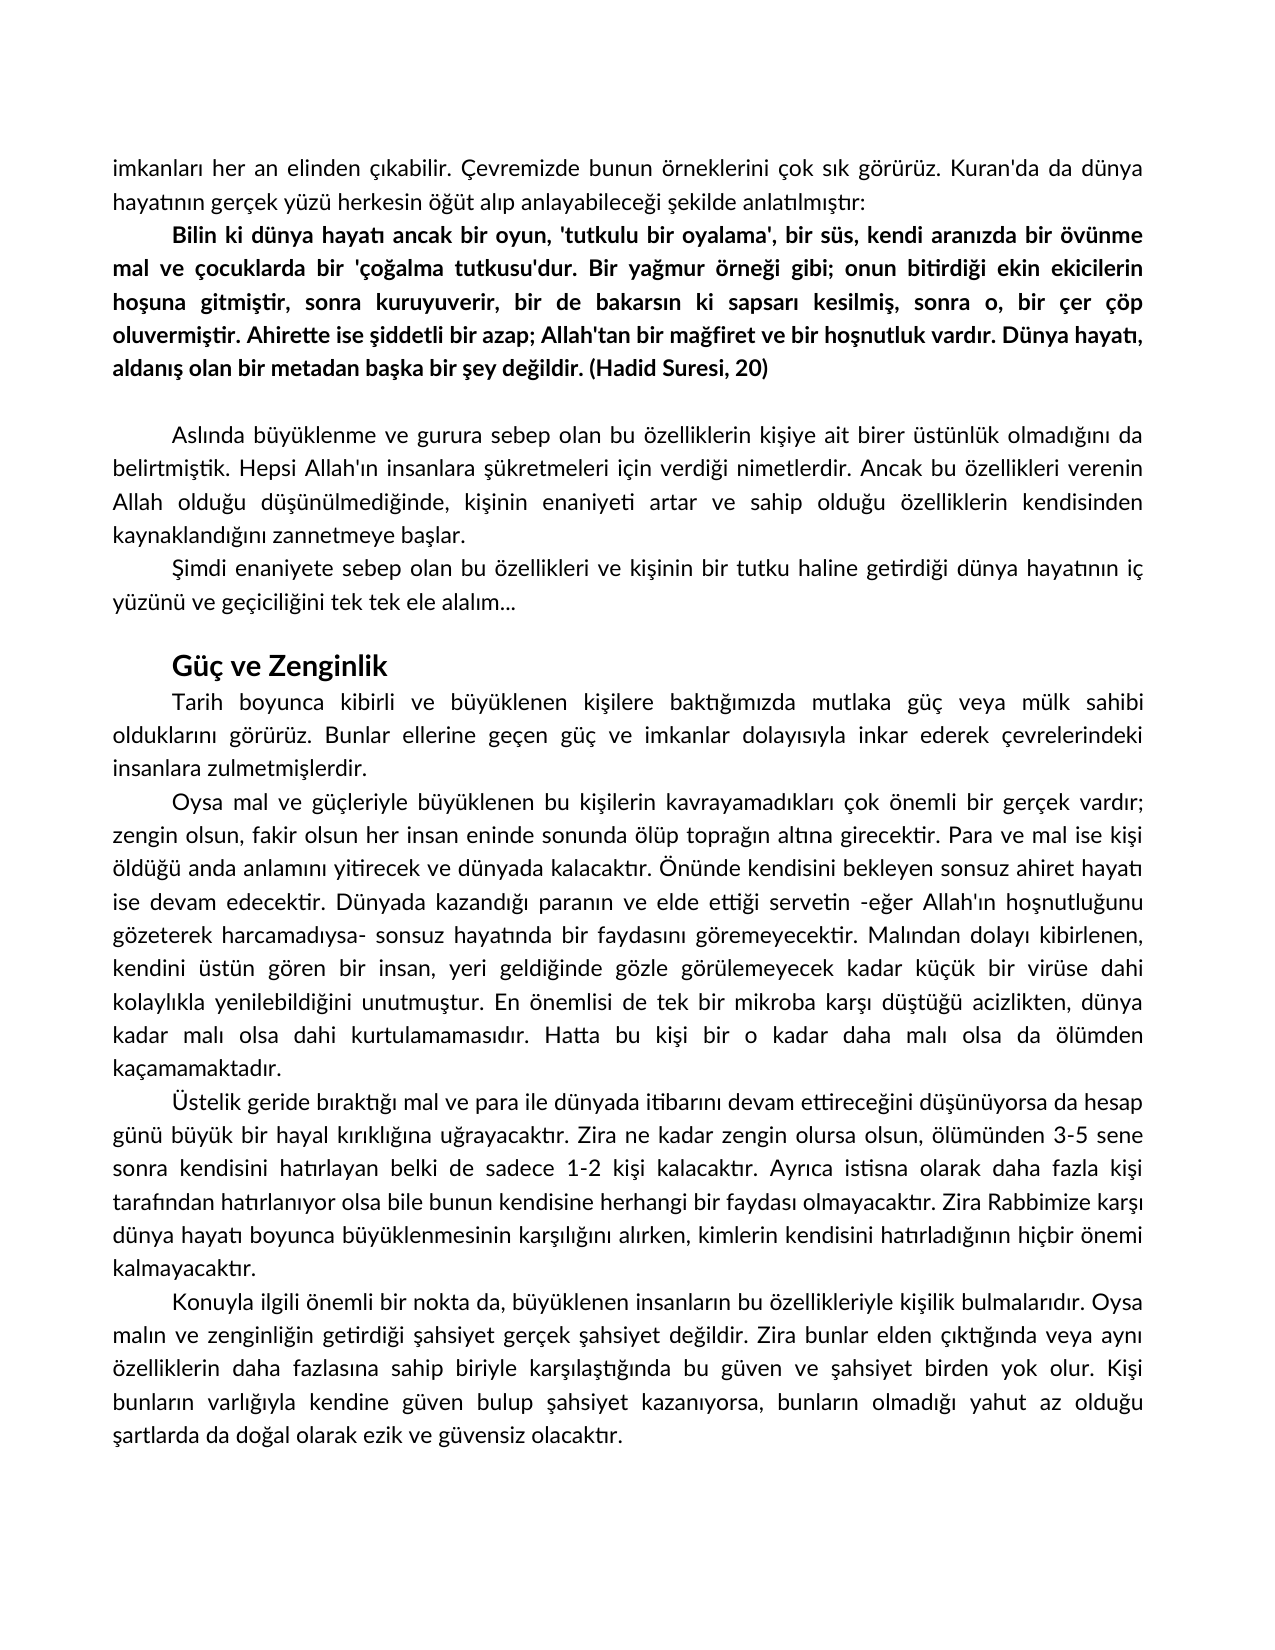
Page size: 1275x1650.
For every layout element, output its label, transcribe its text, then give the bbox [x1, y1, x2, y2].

text Tarih boyunca kibirli ve büyüklenen kişilere baktığımızda mutlaka güç veya mülk sahibi olduklarını görürüz. Bunlar ellerine geçen güç ve imkanlar dolayısıyla inkar ederek çevrelerindeki insanlara zulmetmişlerdir. [112, 683, 1145, 783]
text Bilin ki dünya hayatı ancak bir oyun, 'tutkulu bir oyalama', bir süs, kendi aranızda bir övünme mal ve çocuklarda bir 'çoğalma tutkusu'dur. Bir yağmur örneği gibi; onun bitirdiği ekin ekicilerin hoşuna gitmiştir, sonra kuruyuverir, bir de bakarsın ki sapsarı kesilmiş, sonra o, bir çer çöp oluvermiştir. Ahirette ise şiddetli bir azap; Allah'tan bir mağfiret ve bir hoşnutluk vardır. Dünya hayatı, aldanış olan bir metadan başka bir şey değildir. (Hadid Suresi, 20) [112, 217, 1145, 383]
text Oysa mal ve güçleriyle büyüklenen bu kişilerin kavrayamadıkları çok önemli bir gerçek vardır; zengin olsun, fakir olsun her insan eninde sonunda ölüp toprağın altına girecektir. Para ve mal ise kişi öldüğü anda anlamını yitirecek ve dünyada kalacaktır. Önünde kendisini bekleyen sonsuz ahiret hayatı ise devam edecektir. Dünyada kazandığı paranın ve elde ettiği servetin -eğer Allah'ın hoşnutluğunu gözeterek harcamadıysa- sonsuz hayatında bir faydasını göremeyecektir. Malından dolayı kibirlenen, kendini üstün gören bir insan, yeri geldiğinde gözle görülemeyecek kadar küçük bir virüse dahi kolaylıkla yenilebildiğini unutmuştur. En önemlisi de tek bir mikroba karşı düştüğü acizlikten, dünya kadar malı olsa dahi kurtulamamasıdır. Hatta bu kişi bir o kadar daha malı olsa da ölümden kaçamamaktadır. [112, 783, 1145, 1083]
text imkanları her an elinden çıkabilir. Çevremizde bunun örneklerini çok sık görürüz. Kuran'da da dünya hayatının gerçek yüzü herkesin öğüt alıp anlayabileceği şekilde anlatılmıştır: [112, 150, 1145, 217]
text Üstelik geride bıraktığı mal ve para ile dünyada itibarını devam ettireceğini düşünüyorsa da hesap günü büyük bir hayal kırıklığına uğrayacaktır. Zira ne kadar zengin olursa olsun, ölümünden 3-5 sene sonra kendisini hatırlayan belki de sadece 1-2 kişi kalacaktır. Ayrıca istisna olarak daha fazla kişi tarafından hatırlanıyor olsa bile bunun kendisine herhangi bir faydası olmayacaktır. Zira Rabbimize karşı dünya hayatı boyunca büyüklenmesinin karşılığını alırken, kimlerin kendisini hatırladığının hiçbir önemi kalmayacaktır. [112, 1083, 1145, 1283]
text Konuyla ilgili önemli bir nokta da, büyüklenen insanların bu özellikleriyle kişilik bulmalarıdır. Oysa malın ve zenginliğin getirdiği şahsiyet gerçek şahsiyet değildir. Zira bunlar elden çıktığında veya aynı özelliklerin daha fazlasına sahip biriyle karşılaştığında bu güven ve şahsiyet birden yok olur. Kişi bunların varlığıyla kendine güven bulup şahsiyet kazanıyorsa, bunların olmadığı yahut az olduğu şartlarda da doğal olarak ezik ve güvensiz olacaktır. [112, 1283, 1145, 1450]
text Şimdi enaniyete sebep olan bu özellikleri ve kişinin bir tutku haline getirdiği dünya hayatının iç yüzünü ve geçiciliğini tek tek ele alalım... [112, 550, 1145, 617]
text Güç ve Zenginlik [112, 650, 1145, 683]
text Aslında büyüklenme ve gurura sebep olan bu özelliklerin kişiye ait birer üstünlük olmadığını da belirtmiştik. Hepsi Allah'ın insanlara şükretmeleri için verdiği nimetlerdir. Ancak bu özellikleri verenin Allah olduğu düşünülmediğinde, kişinin enaniyeti artar ve sahip olduğu özelliklerin kendisinden kaynaklandığını zannetmeye başlar. [112, 417, 1145, 550]
